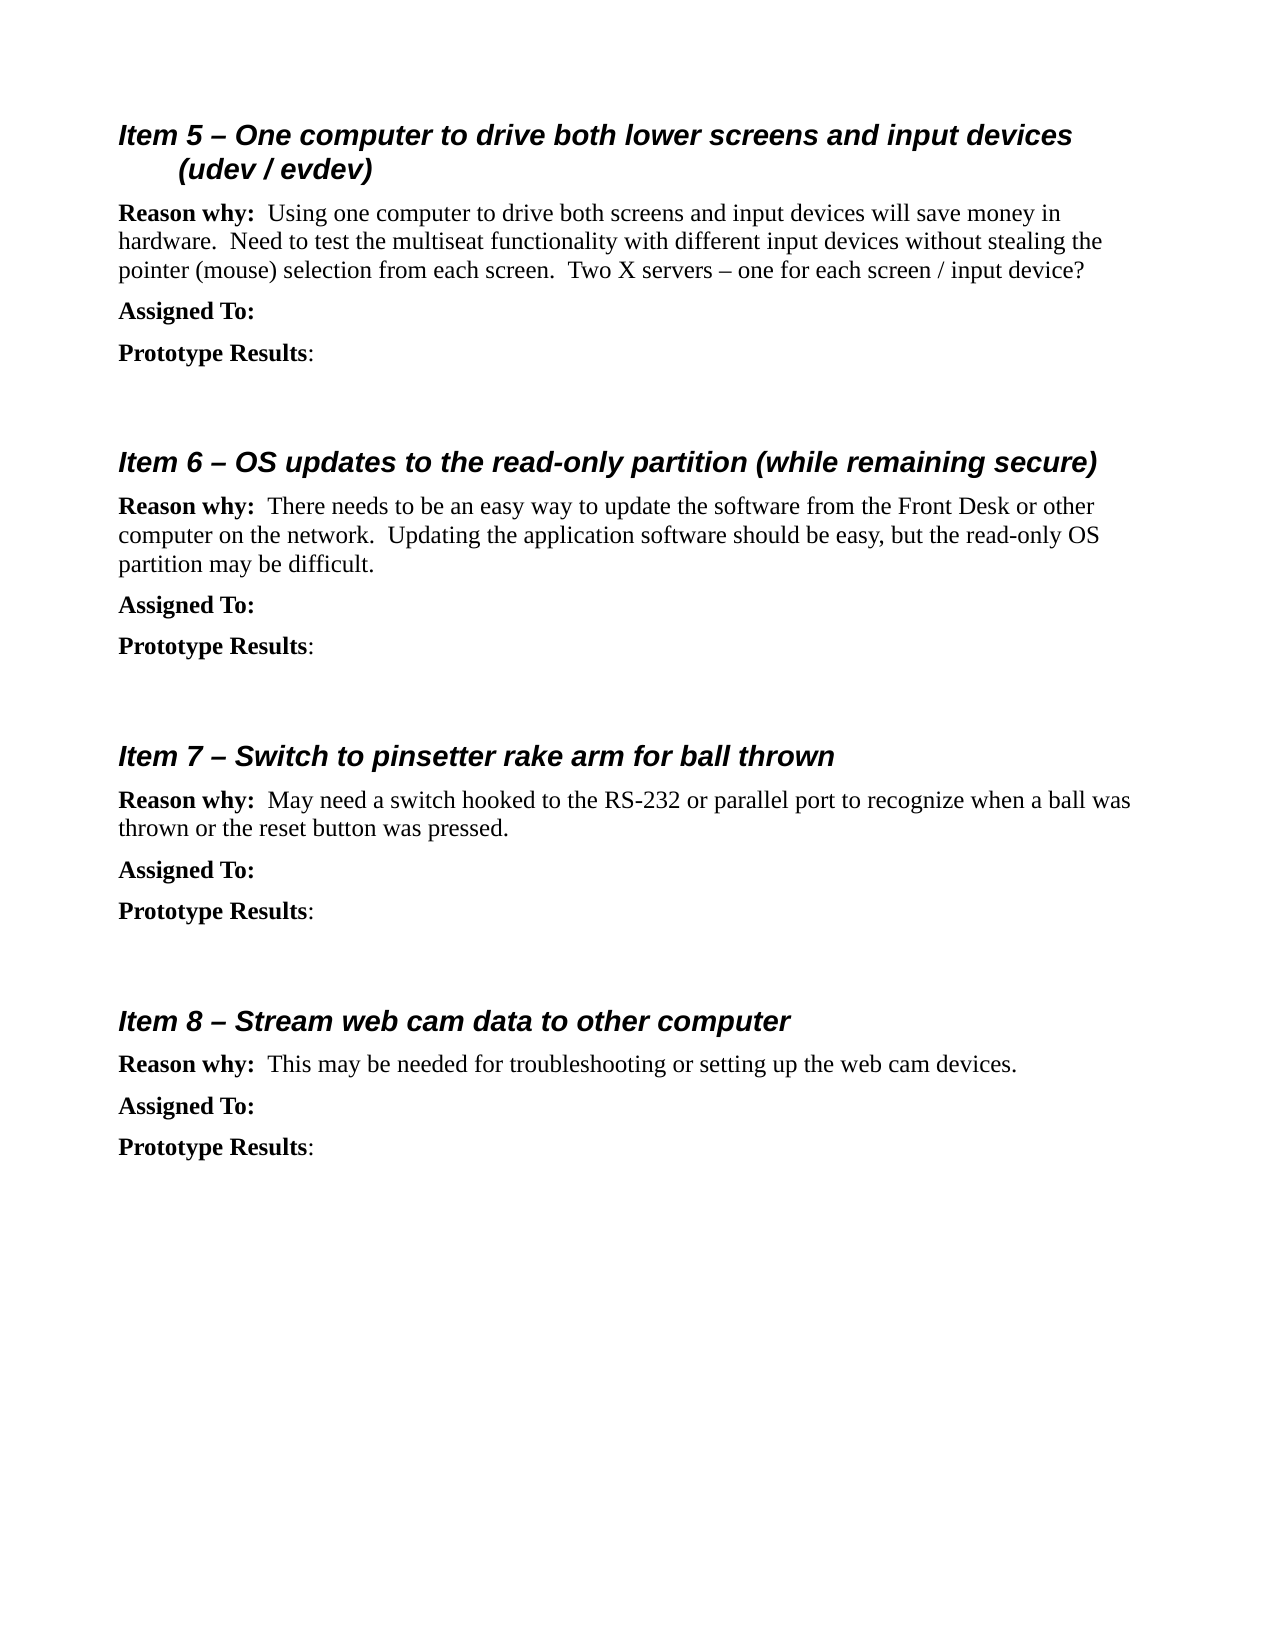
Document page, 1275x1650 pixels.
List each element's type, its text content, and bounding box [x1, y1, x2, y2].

text Prototype Results: [118, 631, 1157, 660]
text Assigned To: [118, 1091, 1157, 1119]
subtitle Item 6 – OS updates to the read-only partition (while remaining secure) [118, 445, 1157, 479]
text Prototype Results: [118, 338, 1157, 366]
subtitle Item 8 – Stream web cam data to other computer [118, 1003, 1157, 1037]
subtitle Item 7 – Switch to pinsetter rake arm for ball thrown [118, 739, 1157, 772]
text Prototype Results: [118, 896, 1157, 925]
text Assigned To: [118, 855, 1157, 883]
text Assigned To: [118, 296, 1157, 325]
text Assigned To: [118, 590, 1157, 619]
text Reason why: There needs to be an easy way to update the software from the Front Desk or other computer on the network. Updating the application software should be easy, but the read-only OS partition may be difficult. [118, 491, 1157, 577]
text Reason why: May need a switch hooked to the RS-232 or parallel port to recognize when a ball was thrown or the reset button was pressed. [118, 785, 1157, 842]
subtitle Item 5 – One computer to drive both lower screens and input devices (udev / evdev) [118, 118, 1157, 185]
text Reason why: Using one computer to drive both screens and input devices will save money in hardware. Need to test the multiseat functionality with different input devices without stealing the pointer (mouse) selection from each screen. Two X servers – one for each screen / input device? [118, 198, 1157, 284]
text Prototype Results: [118, 1132, 1157, 1161]
text Reason why: This may be needed for troubleshooting or setting up the web cam devices. [118, 1049, 1157, 1078]
